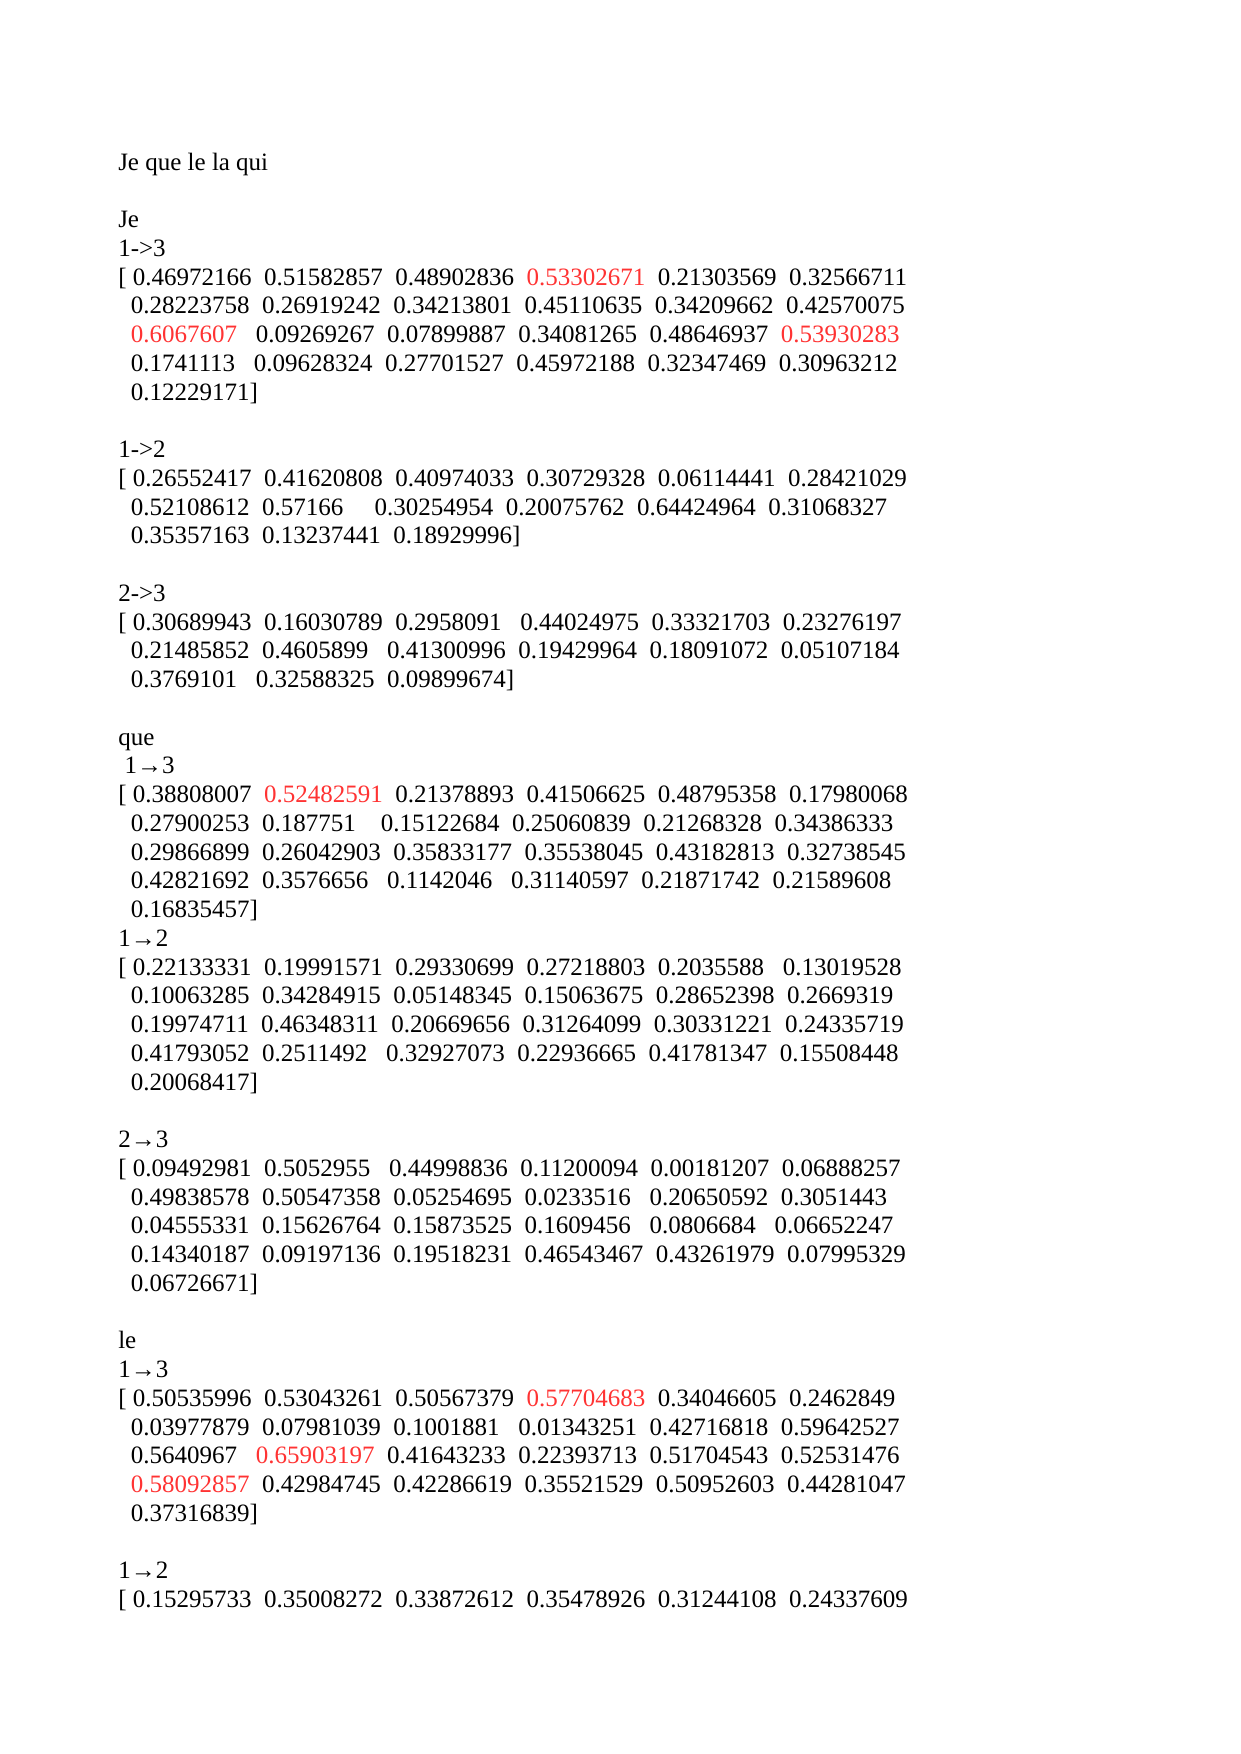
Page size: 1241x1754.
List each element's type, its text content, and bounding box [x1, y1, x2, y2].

text Je que le la qui [118, 147, 1122, 176]
text 2→3 [118, 1124, 1122, 1153]
text [ 0.26552417 0.41620808 0.40974033 0.30729328 0.06114441 0.28421029 [118, 463, 1122, 492]
text 0.35357163 0.13237441 0.18929996] [118, 521, 1122, 549]
text 1→3 [118, 751, 1122, 779]
text 0.58092857 0.42984745 0.42286619 0.35521529 0.50952603 0.44281047 [118, 1469, 1122, 1498]
text 0.03977879 0.07981039 0.1001881 0.01343251 0.42716818 0.59642527 [118, 1412, 1122, 1441]
text 1->3 [118, 233, 1122, 262]
text 0.27900253 0.187751 0.15122684 0.25060839 0.21268328 0.34386333 [118, 808, 1122, 837]
text 0.28223758 0.26919242 0.34213801 0.45110635 0.34209662 0.42570075 [118, 291, 1122, 319]
text 0.20068417] [118, 1067, 1122, 1096]
text [ 0.46972166 0.51582857 0.48902836 0.53302671 0.21303569 0.32566711 [118, 262, 1122, 291]
text 0.14340187 0.09197136 0.19518231 0.46543467 0.43261979 0.07995329 [118, 1239, 1122, 1268]
text le [118, 1326, 1122, 1354]
text Je [118, 204, 1122, 233]
text 0.37316839] [118, 1498, 1122, 1527]
text 0.19974711 0.46348311 0.20669656 0.31264099 0.30331221 0.24335719 [118, 1009, 1122, 1038]
text [ 0.30689943 0.16030789 0.2958091 0.44024975 0.33321703 0.23276197 [118, 607, 1122, 636]
text [ 0.22133331 0.19991571 0.29330699 0.27218803 0.2035588 0.13019528 [118, 952, 1122, 981]
text 0.04555331 0.15626764 0.15873525 0.1609456 0.0806684 0.06652247 [118, 1211, 1122, 1239]
text 0.29866899 0.26042903 0.35833177 0.35538045 0.43182813 0.32738545 [118, 837, 1122, 866]
text 1→2 [118, 923, 1122, 952]
text [ 0.09492981 0.5052955 0.44998836 0.11200094 0.00181207 0.06888257 [118, 1153, 1122, 1182]
text 1→2 [118, 1556, 1122, 1584]
text 0.42821692 0.3576656 0.1142046 0.31140597 0.21871742 0.21589608 [118, 866, 1122, 894]
text [ 0.38808007 0.52482591 0.21378893 0.41506625 0.48795358 0.17980068 [118, 779, 1122, 808]
text 0.3769101 0.32588325 0.09899674] [118, 664, 1122, 693]
text 0.41793052 0.2511492 0.32927073 0.22936665 0.41781347 0.15508448 [118, 1038, 1122, 1067]
text 1->2 [118, 434, 1122, 463]
text 0.21485852 0.4605899 0.41300996 0.19429964 0.18091072 0.05107184 [118, 636, 1122, 664]
text 0.16835457] [118, 894, 1122, 923]
text 0.6067607 0.09269267 0.07899887 0.34081265 0.48646937 0.53930283 [118, 319, 1122, 348]
text 0.10063285 0.34284915 0.05148345 0.15063675 0.28652398 0.2669319 [118, 981, 1122, 1009]
text 0.12229171] [118, 377, 1122, 406]
text 1→3 [118, 1354, 1122, 1383]
text 0.5640967 0.65903197 0.41643233 0.22393713 0.51704543 0.52531476 [118, 1441, 1122, 1469]
text que [118, 722, 1122, 751]
text 0.49838578 0.50547358 0.05254695 0.0233516 0.20650592 0.3051443 [118, 1182, 1122, 1211]
text [ 0.15295733 0.35008272 0.33872612 0.35478926 0.31244108 0.24337609 [118, 1584, 1122, 1613]
text [ 0.50535996 0.53043261 0.50567379 0.57704683 0.34046605 0.2462849 [118, 1383, 1122, 1412]
text 2->3 [118, 578, 1122, 607]
text 0.06726671] [118, 1268, 1122, 1297]
text 0.52108612 0.57166 0.30254954 0.20075762 0.64424964 0.31068327 [118, 492, 1122, 521]
text 0.1741113 0.09628324 0.27701527 0.45972188 0.32347469 0.30963212 [118, 348, 1122, 377]
